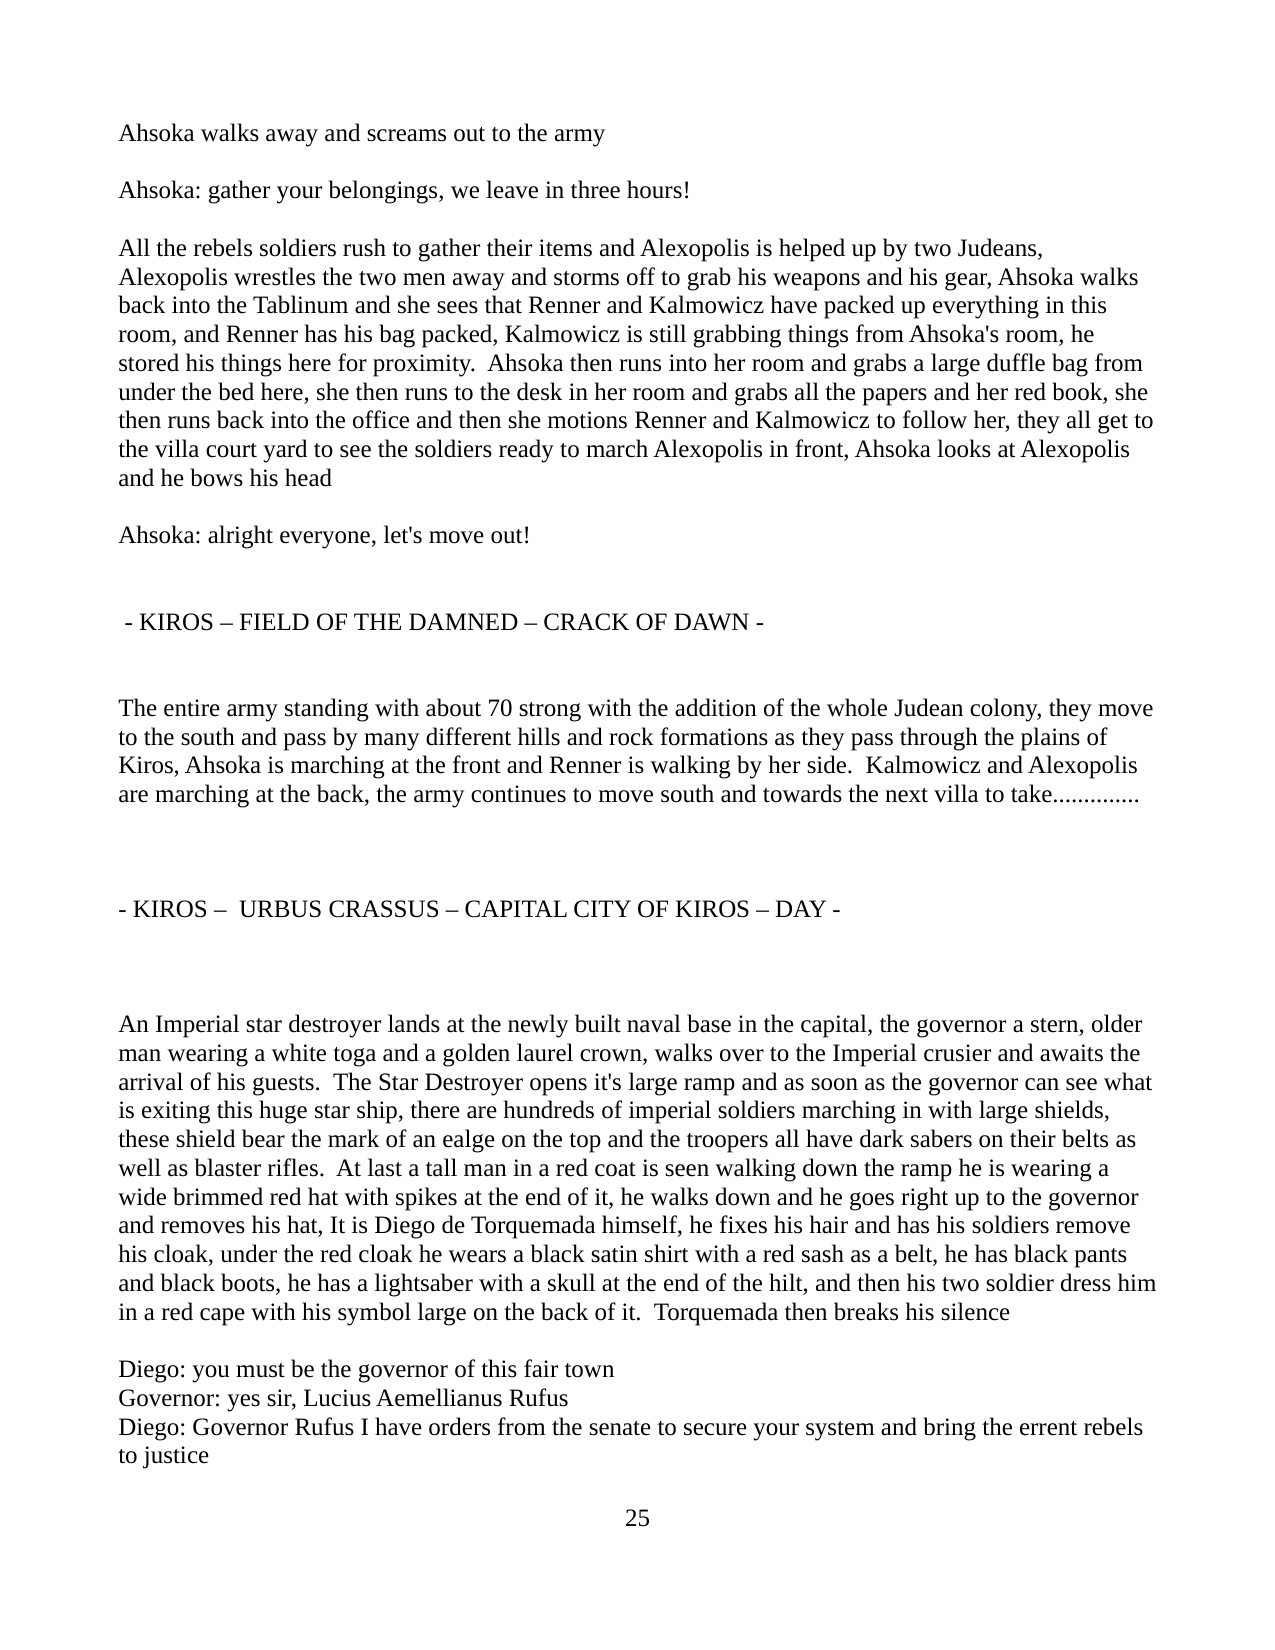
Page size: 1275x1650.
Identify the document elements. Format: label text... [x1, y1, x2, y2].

text Diego: you must be the governor of this fair town [118, 1354, 1157, 1383]
text All the rebels soldiers rush to gather their items and Alexopolis is helped up by two Judeans, Alexopolis wrestles the two men away and storms off to grab his weapons and his gear, Ahsoka walks back into the Tablinum and she sees that Renner and Kalmowicz have packed up everything in this room, and Renner has his bag packed, Kalmowicz is still grabbing things from Ahsoka's room, he stored his things here for proximity. Ahsoka then runs into her room and grabs a large duffle bag from under the bed here, she then runs to the desk in her room and grabs all the papers and her red book, she then runs back into the office and then she motions Renner and Kalmowicz to follow her, they all get to the villa court yard to see the soldiers ready to march Alexopolis in front, Ahsoka looks at Alexopolis and he bows his head [118, 233, 1157, 492]
text Governor: yes sir, Lucius Aemellianus Rufus [118, 1383, 1157, 1412]
text - KIROS – URBUS CRASSUS – CAPITAL CITY OF KIROS – DAY - [118, 894, 1157, 923]
text Ahsoka: alright everyone, let's move out! [118, 521, 1157, 549]
text Ahsoka: gather your belongings, we leave in three hours! [118, 176, 1157, 204]
text Diego: Governor Rufus I have orders from the senate to secure your system and bring the errent rebels to justice [118, 1412, 1157, 1469]
text An Imperial star destroyer lands at the newly built naval base in the capital, the governor a stern, older man wearing a white toga and a golden laurel crown, walks over to the Imperial crusier and awaits the arrival of his guests. The Star Destroyer opens it's large ramp and as soon as the governor can see what is exiting this huge star ship, there are hundreds of imperial soldiers marching in with large shields, these shield bear the mark of an ealge on the top and the troopers all have dark sabers on their belts as well as blaster rifles. At last a tall man in a red coat is seen walking down the ramp he is wearing a wide brimmed red hat with spikes at the end of it, he walks down and he goes right up to the governor and removes his hat, It is Diego de Torquemada himself, he fixes his hair and has his soldiers remove his cloak, under the red cloak he wears a black satin shirt with a red sash as a belt, he has black pants and black boots, he has a lightsaber with a skull at the end of the hilt, and then his two soldier dress him in a red cape with his symbol large on the back of it. Torquemada then breaks his silence [118, 1009, 1157, 1326]
text - KIROS – FIELD OF THE DAMNED – CRACK OF DAWN - [118, 607, 1157, 636]
text Ahsoka walks away and screams out to the army [118, 118, 1157, 147]
text The entire army standing with about 70 strong with the addition of the whole Judean colony, they move to the south and pass by many different hills and rock formations as they pass through the plains of Kiros, Ahsoka is marching at the front and Renner is walking by her side. Kalmowicz and Alexopolis are marching at the back, the army continues to move south and towards the next villa to take.............. [118, 693, 1157, 808]
